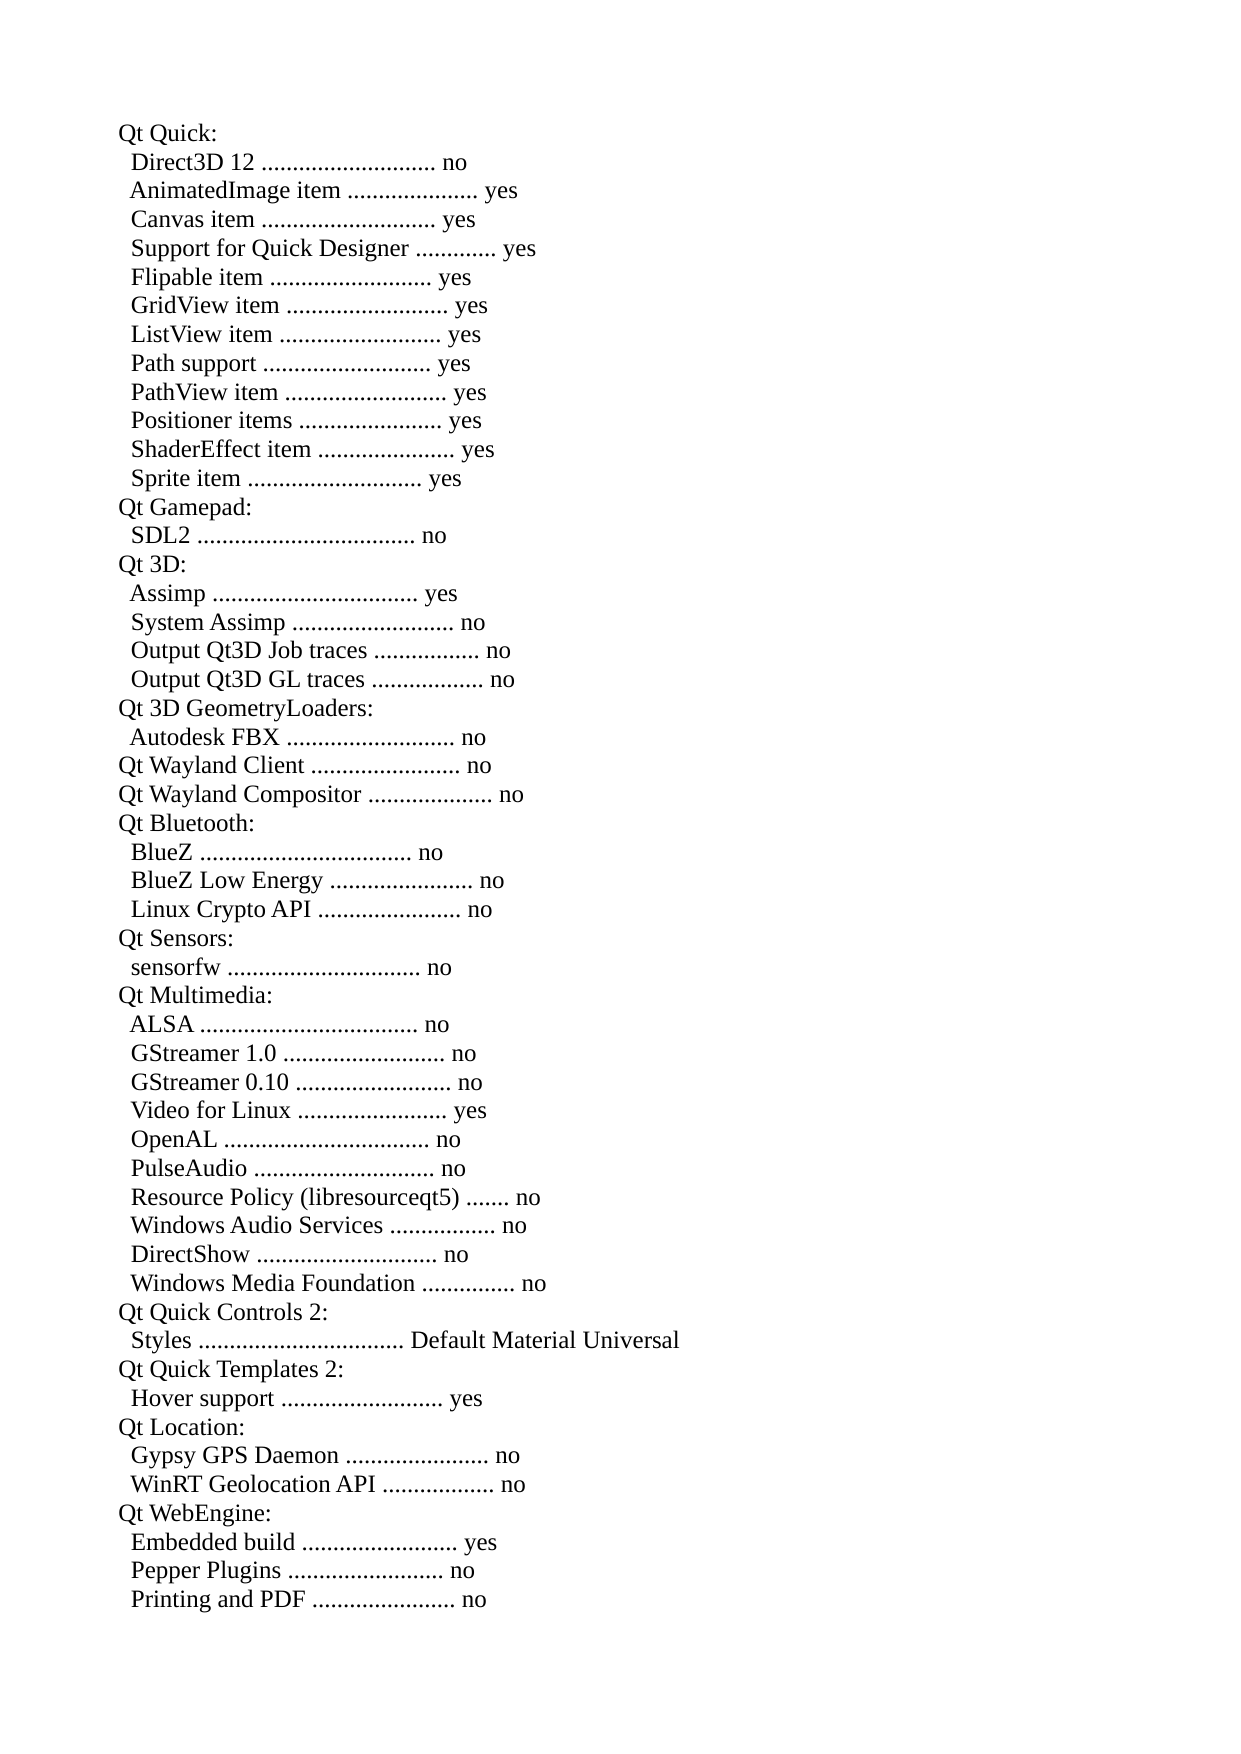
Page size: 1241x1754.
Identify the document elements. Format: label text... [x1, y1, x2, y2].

text GridView item .......................... yes [118, 291, 1122, 319]
text WinRT Geolocation API .................. no [118, 1469, 1122, 1498]
text Autodesk FBX ........................... no [118, 722, 1122, 751]
text Gypsy GPS Daemon ....................... no [118, 1441, 1122, 1469]
text Output Qt3D Job traces ................. no [118, 636, 1122, 664]
text Output Qt3D GL traces .................. no [118, 664, 1122, 693]
text Qt Sensors: [118, 923, 1122, 952]
text Qt Gamepad: [118, 492, 1122, 521]
text Qt WebEngine: [118, 1498, 1122, 1527]
text DirectShow ............................. no [118, 1239, 1122, 1268]
text Embedded build ......................... yes [118, 1527, 1122, 1556]
text Flipable item .......................... yes [118, 262, 1122, 291]
text PathView item .......................... yes [118, 377, 1122, 406]
text Hover support .......................... yes [118, 1383, 1122, 1412]
text Sprite item ............................ yes [118, 463, 1122, 492]
text Qt Location: [118, 1412, 1122, 1441]
text Video for Linux ........................ yes [118, 1096, 1122, 1124]
text Canvas item ............................ yes [118, 204, 1122, 233]
text SDL2 ................................... no [118, 521, 1122, 549]
text Qt Bluetooth: [118, 808, 1122, 837]
text Windows Audio Services ................. no [118, 1211, 1122, 1239]
text ALSA ................................... no [118, 1009, 1122, 1038]
text ListView item .......................... yes [118, 319, 1122, 348]
text Styles ................................. Default Material Universal [118, 1326, 1122, 1354]
text Pepper Plugins ......................... no [118, 1556, 1122, 1584]
text GStreamer 1.0 .......................... no [118, 1038, 1122, 1067]
text Linux Crypto API ....................... no [118, 894, 1122, 923]
text Qt 3D GeometryLoaders: [118, 693, 1122, 722]
text BlueZ .................................. no [118, 837, 1122, 866]
text Qt Quick: [118, 118, 1122, 147]
text System Assimp .......................... no [118, 607, 1122, 636]
text Qt Quick Templates 2: [118, 1354, 1122, 1383]
text Qt Multimedia: [118, 981, 1122, 1009]
text Positioner items ....................... yes [118, 406, 1122, 434]
text Qt Quick Controls 2: [118, 1297, 1122, 1326]
text BlueZ Low Energy ....................... no [118, 866, 1122, 894]
text Qt 3D: [118, 549, 1122, 578]
text Qt Wayland Client ........................ no [118, 751, 1122, 779]
text AnimatedImage item ..................... yes [118, 176, 1122, 204]
text sensorfw ............................... no [118, 952, 1122, 981]
text Direct3D 12 ............................ no [118, 147, 1122, 176]
text PulseAudio ............................. no [118, 1153, 1122, 1182]
text Printing and PDF ....................... no [118, 1584, 1122, 1613]
text Resource Policy (libresourceqt5) ....... no [118, 1182, 1122, 1211]
text OpenAL ................................. no [118, 1124, 1122, 1153]
text Windows Media Foundation ............... no [118, 1268, 1122, 1297]
text Assimp ................................. yes [118, 578, 1122, 607]
text ShaderEffect item ...................... yes [118, 434, 1122, 463]
text Path support ........................... yes [118, 348, 1122, 377]
text GStreamer 0.10 ......................... no [118, 1067, 1122, 1096]
text Qt Wayland Compositor .................... no [118, 779, 1122, 808]
text Support for Quick Designer ............. yes [118, 233, 1122, 262]
